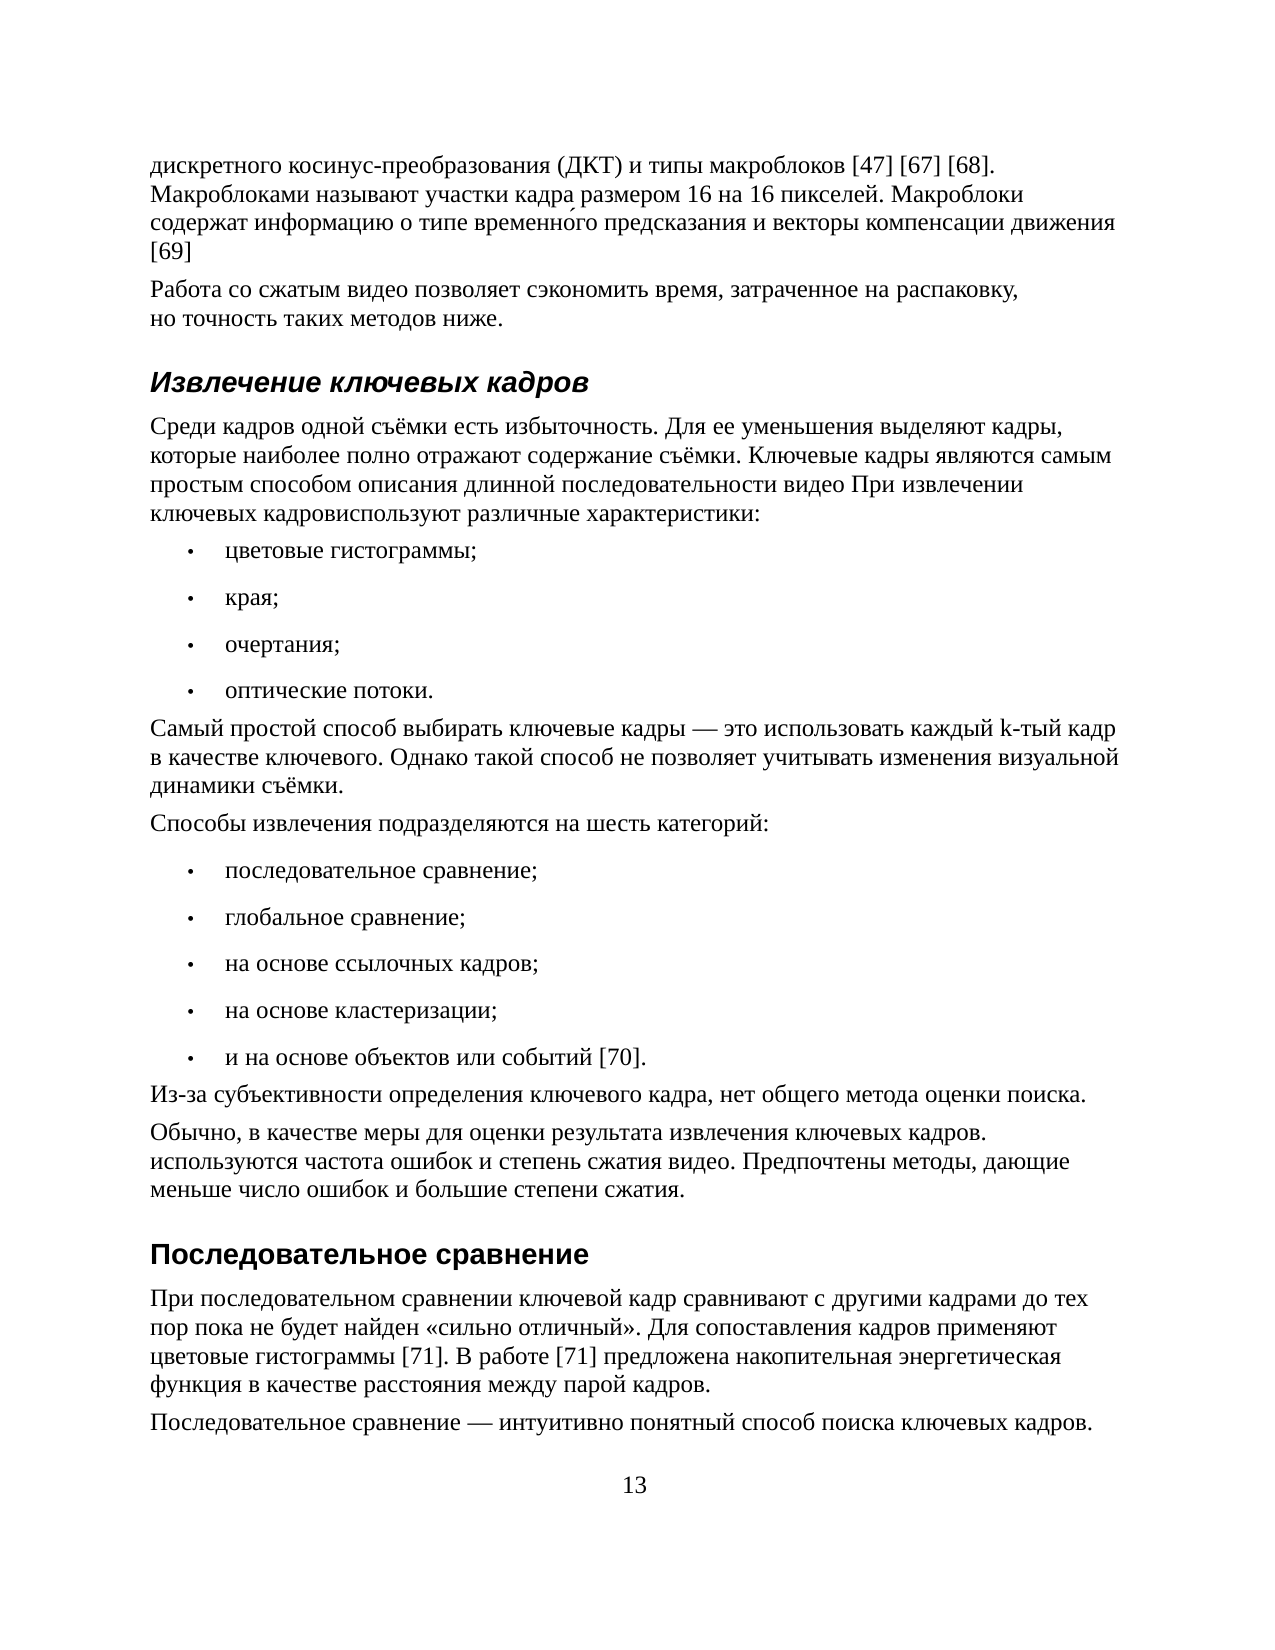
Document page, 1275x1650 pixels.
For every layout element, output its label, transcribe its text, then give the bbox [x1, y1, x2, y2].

text дискретного косинус-преобразования (ДКТ) и типы макроблоков [47] [67] [68]. Макроблоками называют участки кадра размером 16 на 16 пикселей. Макроблоки содержат информацию о типе временно́го предсказания и векторы компенсации движения [69] [150, 150, 1125, 265]
subtitle Извлечение ключевых кадров [150, 365, 1125, 399]
list края; [187, 582, 1125, 611]
text Обычно, в качестве меры для оценки результата извлечения ключевых кадров. используются частота ошибок и степень сжатия видео. Предпочтены методы, дающие меньше число ошибок и большие степени сжатия. [150, 1117, 1125, 1203]
text Среди кадров одной съёмки есть избыточность. Для ее уменьшения выделяют кадры, которые наиболее полно отражают содержание съёмки. Ключевые кадры являются самым простым способом описания длинной последовательности видео При извлечении ключевых кадровиспользуют различные характеристики: [150, 411, 1125, 526]
text Последовательное сравнение — интуитивно понятный способ поиска ключевых кадров. [150, 1407, 1125, 1436]
list на основе кластеризации; [187, 995, 1125, 1024]
text Работа со сжатым видео позволяет сэкономить время, затраченное на распаковку, но точность таких методов ниже. [150, 274, 1125, 331]
list на основе ссылочных кадров; [187, 948, 1125, 977]
list и на основе объектов или событий [70]. [187, 1042, 1125, 1070]
list цветовые гистограммы; [187, 535, 1125, 564]
text При последовательном сравнении ключевой кадр сравнивают с другими кадрами до тех пор пока не будет найден «сильно отличный». Для сопоставления кадров применяют цветовые гистограммы [71]. В работе [71] предложена накопительная энергетическая функция в качестве расстояния между парой кадров. [150, 1283, 1125, 1398]
list оптические потоки. [187, 675, 1125, 704]
subtitle Последовательное сравнение [150, 1237, 1125, 1271]
text Самый простой способ выбирать ключевые кадры — это использовать каждый k-тый кадр в качестве ключевого. Однако такой способ не позволяет учитывать изменения визуальной динамики съёмки. [150, 713, 1125, 799]
text Из-за субъективности определения ключевого кадра, нет общего метода оценки поиска. [150, 1079, 1125, 1108]
list глобальное сравнение; [187, 902, 1125, 930]
text Способы извлечения подразделяются на шесть категорий: [150, 808, 1125, 837]
list очертания; [187, 629, 1125, 657]
list последовательное сравнение; [187, 855, 1125, 884]
